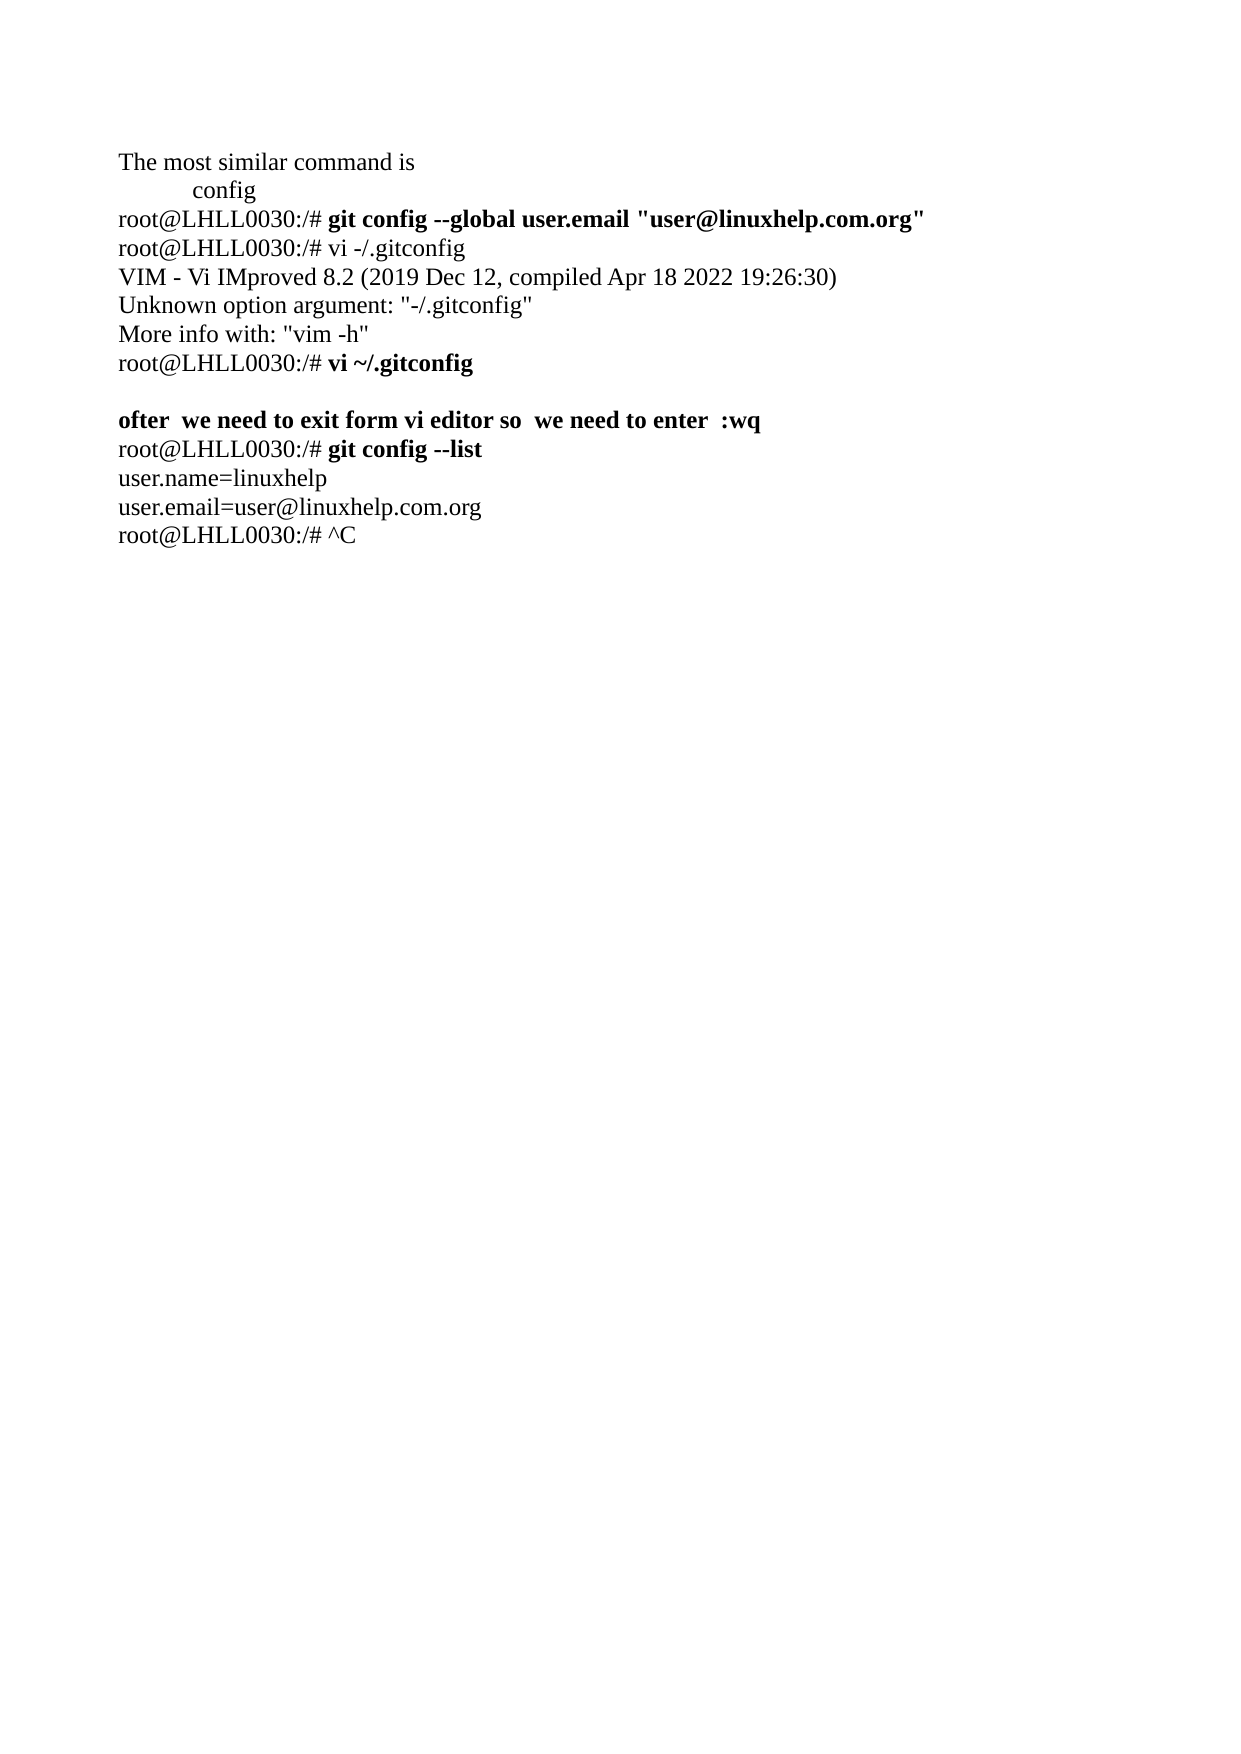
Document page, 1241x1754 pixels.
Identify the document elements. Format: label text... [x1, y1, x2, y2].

text Unknown option argument: "-/.gitconfig" [118, 291, 1122, 319]
text root@LHLL0030:/# git config --list [118, 434, 1122, 463]
text More info with: "vim -h" [118, 319, 1122, 348]
text root@LHLL0030:/# git config --global user.email "user@linuxhelp.com.org" [118, 204, 1122, 233]
text user.email=user@linuxhelp.com.org [118, 492, 1122, 521]
text VIM - Vi IMproved 8.2 (2019 Dec 12, compiled Apr 18 2022 19:26:30) [118, 262, 1122, 291]
text root@LHLL0030:/# vi -/.gitconfig [118, 233, 1122, 262]
text ofter we need to exit form vi editor so we need to enter :wq [118, 406, 1122, 434]
text The most similar command is [118, 147, 1122, 176]
text config [118, 176, 1122, 204]
text user.name=linuxhelp [118, 463, 1122, 492]
text root@LHLL0030:/# ^C [118, 521, 1122, 549]
text root@LHLL0030:/# vi ~/.gitconfig [118, 348, 1122, 377]
